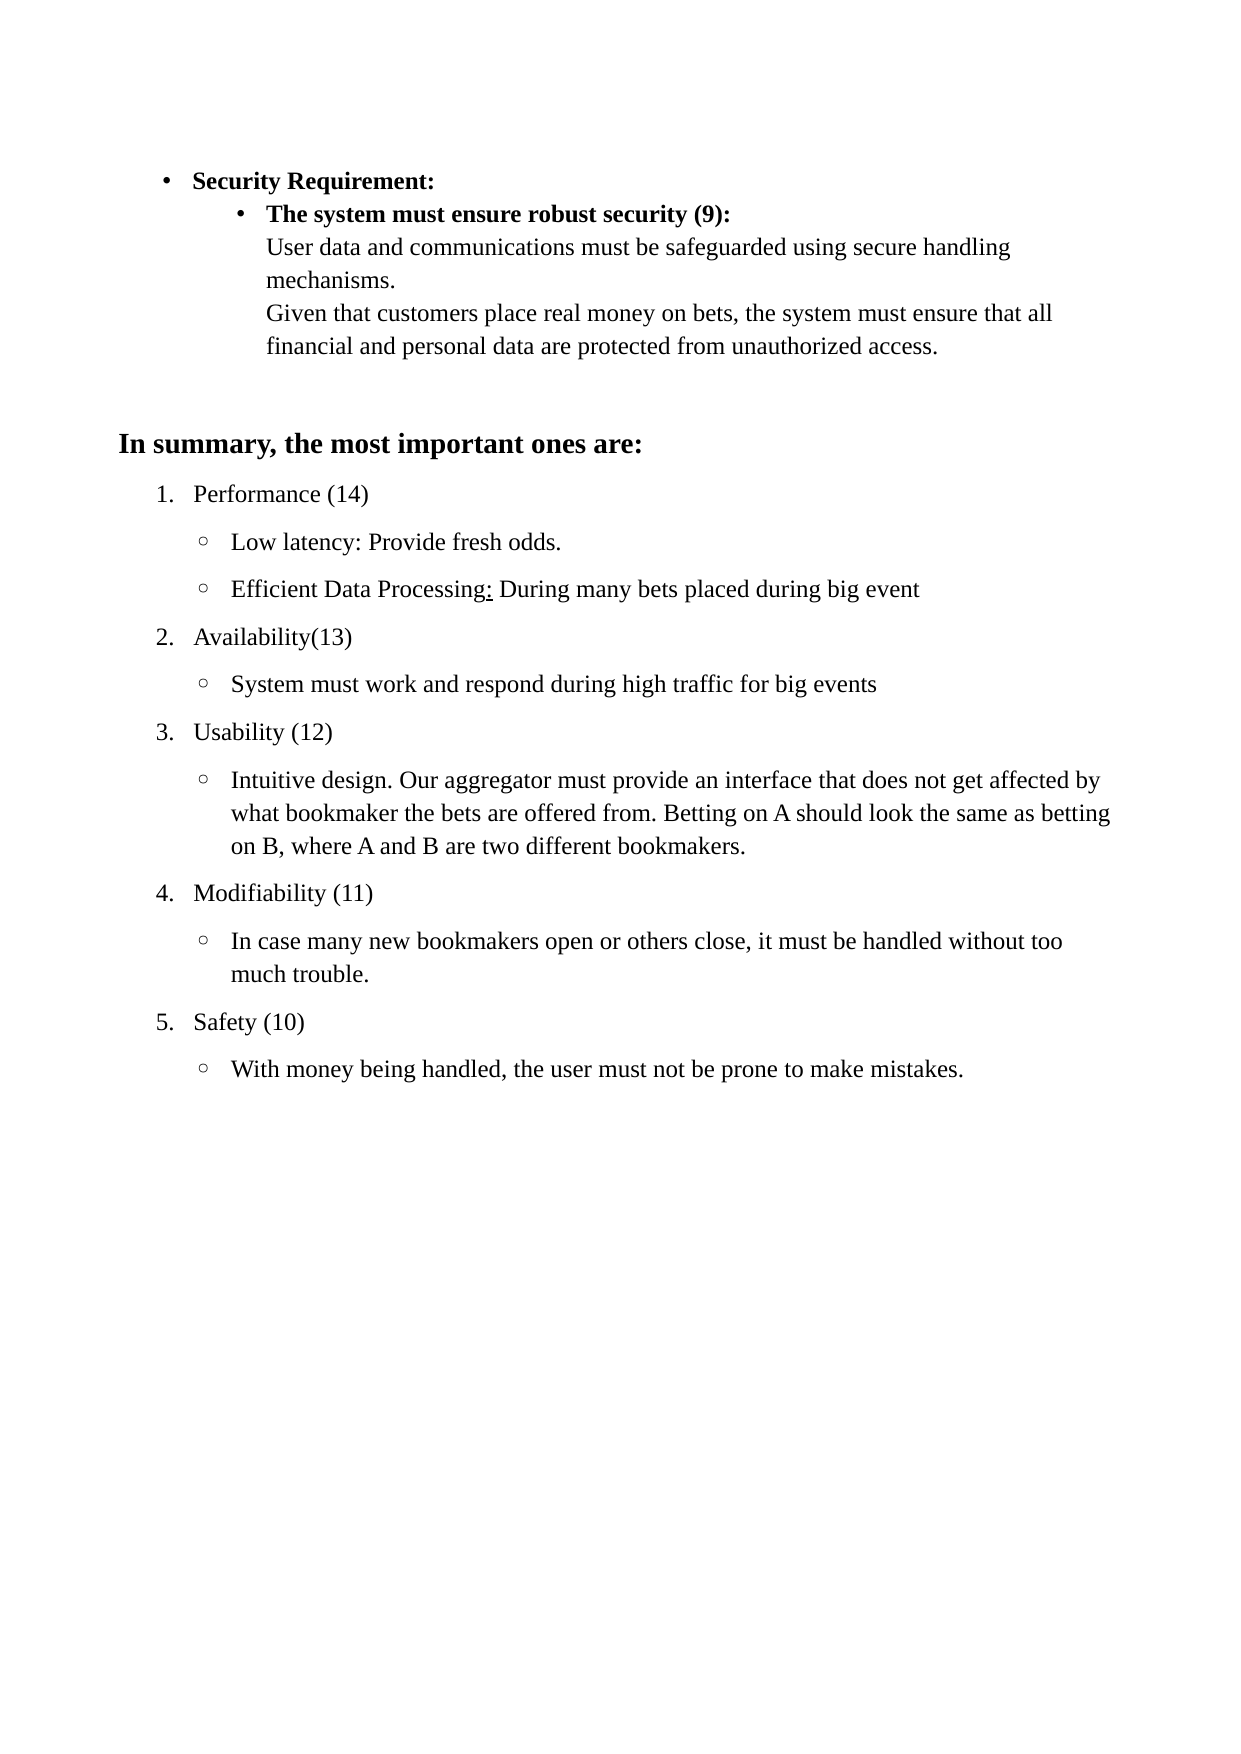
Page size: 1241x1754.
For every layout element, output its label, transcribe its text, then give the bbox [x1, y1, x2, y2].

text Given that customers place real money on bets, the system must ensure that all financial and personal data are protected from unauthorized access. [266, 298, 1122, 359]
text User data and communications must be safeguarded using secure handling mechanisms. [266, 232, 1122, 293]
list Availability(13) [156, 622, 1122, 651]
list With money being handled, the user must not be prone to make mistakes. [193, 1054, 1122, 1083]
list Efficient Data Processing: During many bets placed during big event [193, 574, 1122, 603]
list Security Requirement: [162, 166, 1122, 194]
list Performance (14) [156, 479, 1122, 508]
list The system must ensure robust security (9): [236, 199, 1122, 227]
text In summary, the most important ones are: [118, 426, 1122, 459]
list Safety (10) [156, 1007, 1122, 1035]
list Usability (12) [156, 717, 1122, 746]
list Modifiability (11) [156, 878, 1122, 907]
list Intuitive design. Our aggregator must provide an interface that does not get affected by what bookmaker the bets are offered from. Betting on A should look the same as betting on B, where A and B are two different bookmakers. [193, 765, 1122, 859]
list In case many new bookmakers open or others close, it must be handled without too much trouble. [193, 926, 1122, 988]
list Low latency: Provide fresh odds. [193, 527, 1122, 556]
list System must work and respond during high traffic for big events [193, 669, 1122, 698]
